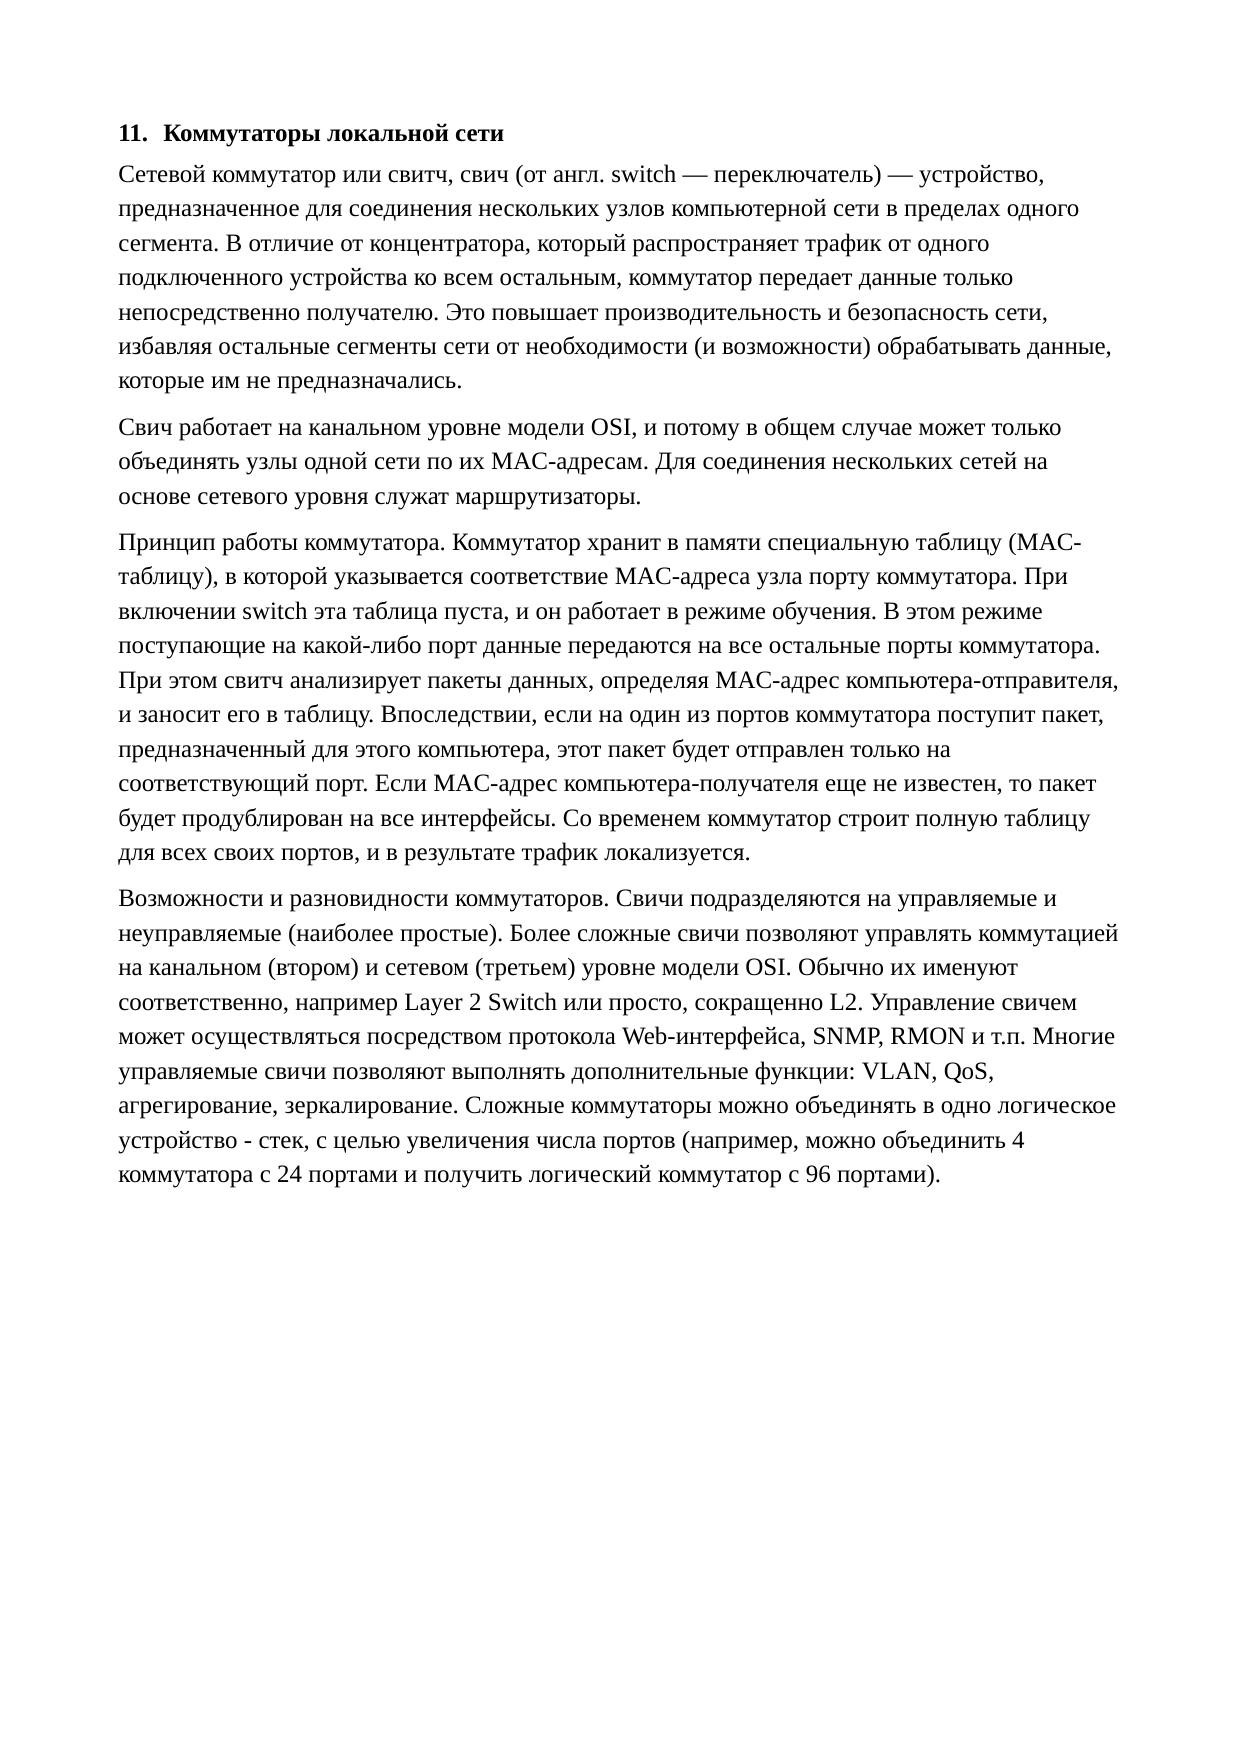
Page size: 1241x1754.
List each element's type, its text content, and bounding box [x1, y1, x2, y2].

subtitle Коммутаторы локальной сети [118, 118, 1122, 147]
text Принцип работы коммутатора. Коммутатор хранит в памяти специальную таблицу (MAC-таблицу), в которой указывается соответствие MAC-адреса узла порту коммутатора. При включении switch эта таблица пуста, и он работает в режиме обучения. В этом режиме поступающие на какой-либо порт данные передаются на все остальные порты коммутатора. При этом свитч анализирует пакеты данных, определяя MAC-адрес компьютера-отправителя, и заносит его в таблицу. Впоследствии, если на один из портов коммутатора поступит пакет, предназначенный для этого компьютера, этот пакет будет отправлен только на соответствующий порт. Если MAC-адрес компьютера-получателя еще не известен, то пакет будет продублирован на все интерфейсы. Со временем коммутатор строит полную таблицу для всех своих портов, и в результате трафик локализуется. [118, 527, 1122, 866]
text Свич работает на канальном уровне модели OSI, и потому в общем случае может только объединять узлы одной сети по их MAC-адресам. Для соединения нескольких сетей на основе сетевого уровня служат маршрутизаторы. [118, 412, 1122, 509]
text Сетевой коммутатор или свитч, свич (от англ. switch — переключатель) — устройство, предназначенное для соединения нескольких узлов компьютерной сети в пределах одного сегмента. В отличие от концентратора, который распространяет трафик от одного подключенного устройства ко всем остальным, коммутатор передает данные только непосредственно получателю. Это повышает производительность и безопасность сети, избавляя остальные сегменты сети от необходимости (и возможности) обрабатывать данные, которые им не предназначались. [118, 159, 1122, 394]
text Возможности и разновидности коммутаторов. Свичи подразделяются на управляемые и неуправляемые (наиболее простые). Более сложные свичи позволяют управлять коммутацией на канальном (втором) и сетевом (третьем) уровне модели OSI. Обычно их именуют соответственно, например Layer 2 Switch или просто, сокращенно L2. Управление свичем может осуществляться посредством протокола Web-интерфейса, SNMP, RMON и т.п. Многие управляемые свичи позволяют выполнять дополнительные функции: VLAN, QoS, агрегирование, зеркалирование. Сложные коммутаторы можно объединять в одно логическое устройство - стек, с целью увеличения числа портов (например, можно объединить 4 коммутатора с 24 портами и получить логический коммутатор с 96 портами). [118, 883, 1122, 1188]
